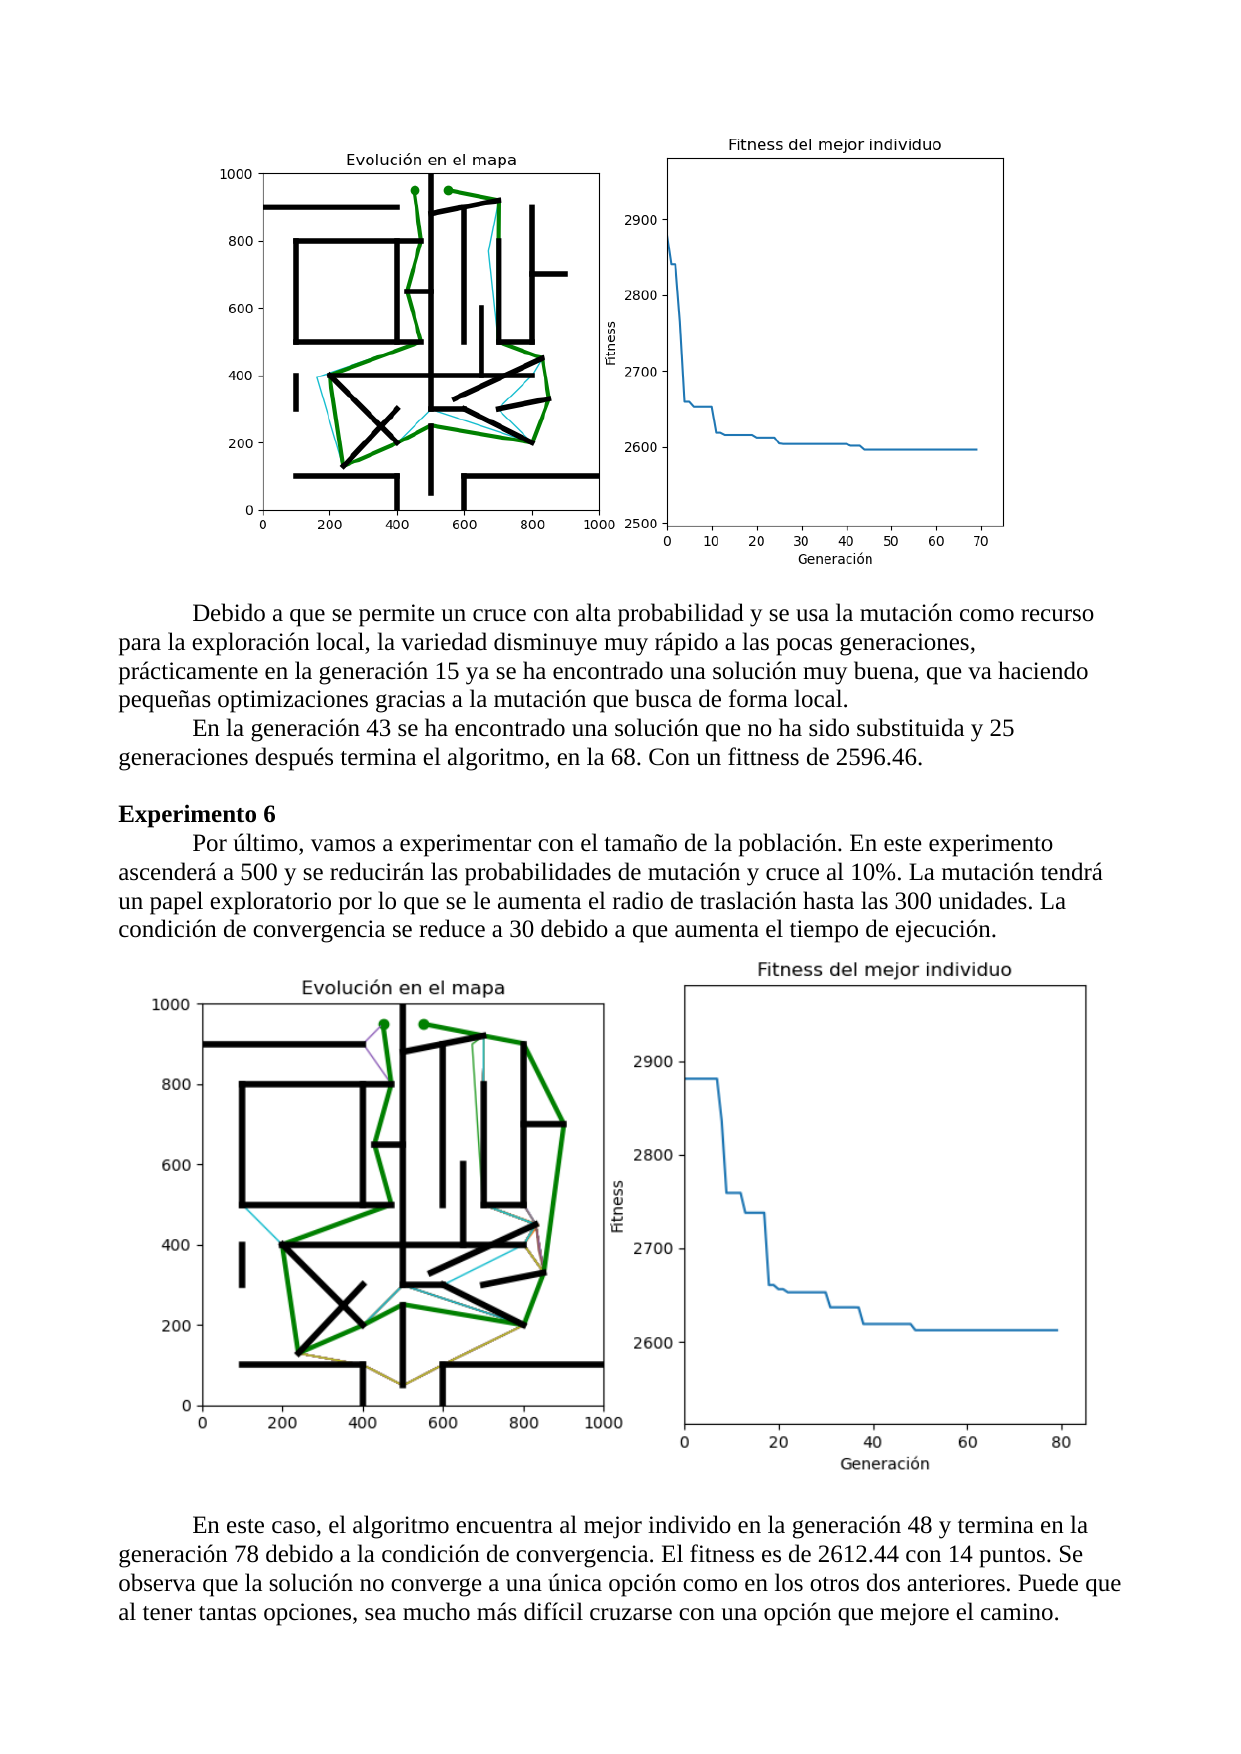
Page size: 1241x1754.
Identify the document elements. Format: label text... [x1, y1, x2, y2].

text Experimento 6 [118, 799, 1122, 828]
picture [118, 943, 1123, 1482]
text Debido a que se permite un cruce con alta probabilidad y se usa la mutación como recurso para la exploración local, la variedad disminuye muy rápido a las pocas generaciones, prácticamente en la generación 15 ya se ha encontrado una solución muy buena, que va haciendo pequeñas optimizaciones gracias a la mutación que busca de forma local. [118, 598, 1122, 713]
text Por último, vamos a experimentar con el tamaño de la población. En este experimento ascenderá a 500 y se reducirán las probabilidades de mutación y cruce al 10%. La mutación tendrá un papel exploratorio por lo que se le aumenta el radio de traslación hasta las 300 unidades. La condición de convergencia se reduce a 30 debido a que aumenta el tiempo de ejecución. [118, 828, 1122, 943]
picture [199, 118, 1042, 570]
text En este caso, el algoritmo encuentra al mejor individo en la generación 48 y termina en la generación 78 debido a la condición de convergencia. El fitness es de 2612.44 con 14 puntos. Se observa que la solución no converge a una única opción como en los otros dos anteriores. Puede que al tener tantas opciones, sea mucho más difícil cruzarse con una opción que mejore el camino. [118, 1510, 1122, 1625]
text En la generación 43 se ha encontrado una solución que no ha sido substituida y 25 generaciones después termina el algoritmo, en la 68. Con un fittness de 2596.46. [118, 713, 1122, 771]
